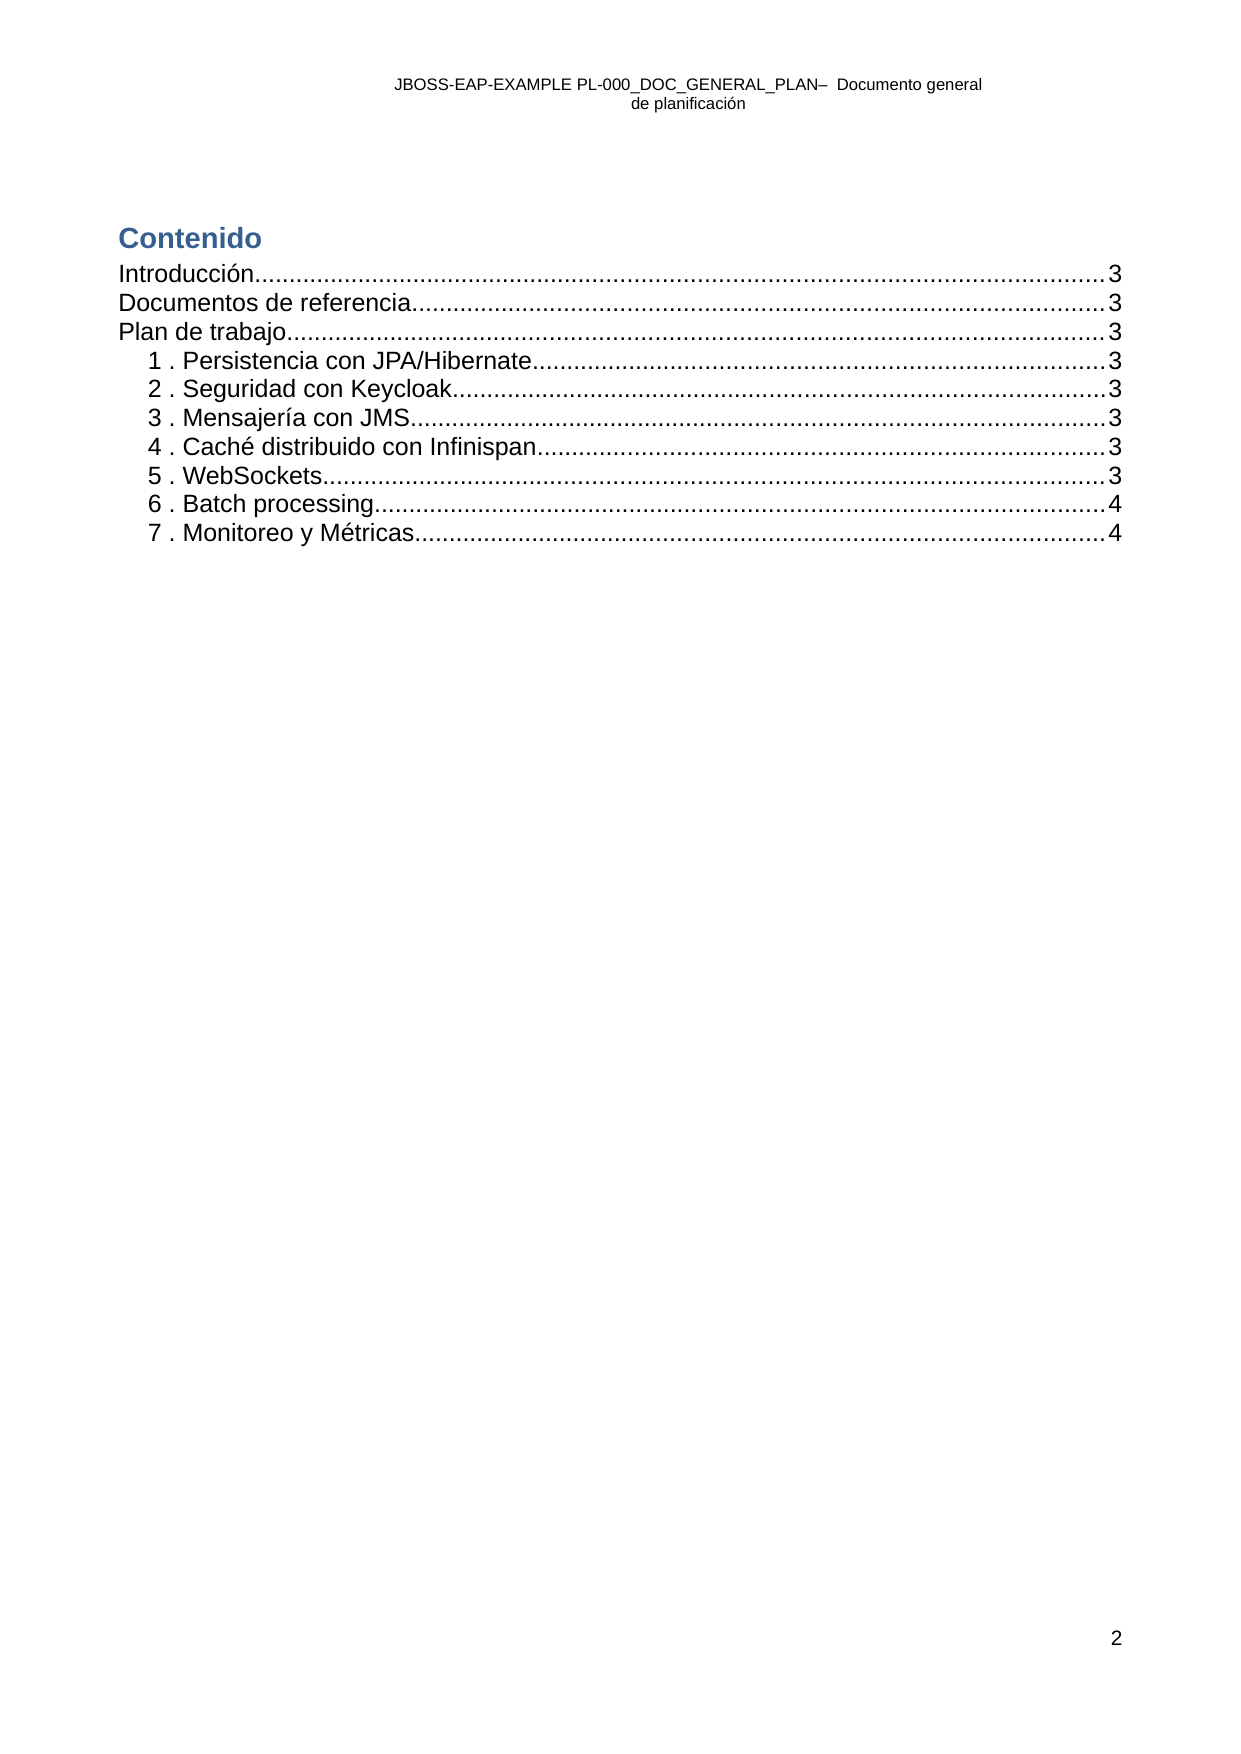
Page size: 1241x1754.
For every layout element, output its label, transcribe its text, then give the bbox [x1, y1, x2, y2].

text 2 . Seguridad con Keycloak 3 [148, 374, 1122, 403]
text 1 . Persistencia con JPA/Hibernate 3 [148, 346, 1122, 374]
text 5 . WebSockets 3 [148, 461, 1122, 489]
text Documentos de referencia 3 [118, 288, 1122, 317]
text 3 . Mensajería con JMS 3 [148, 403, 1122, 432]
text Plan de trabajo 3 [118, 317, 1122, 346]
text Introducción 3 [118, 259, 1122, 288]
text 6 . Batch processing 4 [148, 489, 1122, 518]
text 4 . Caché distribuido con Infinispan 3 [148, 432, 1122, 461]
text 7 . Monitoreo y Métricas 4 [148, 518, 1122, 547]
text Contenido [118, 221, 1122, 254]
